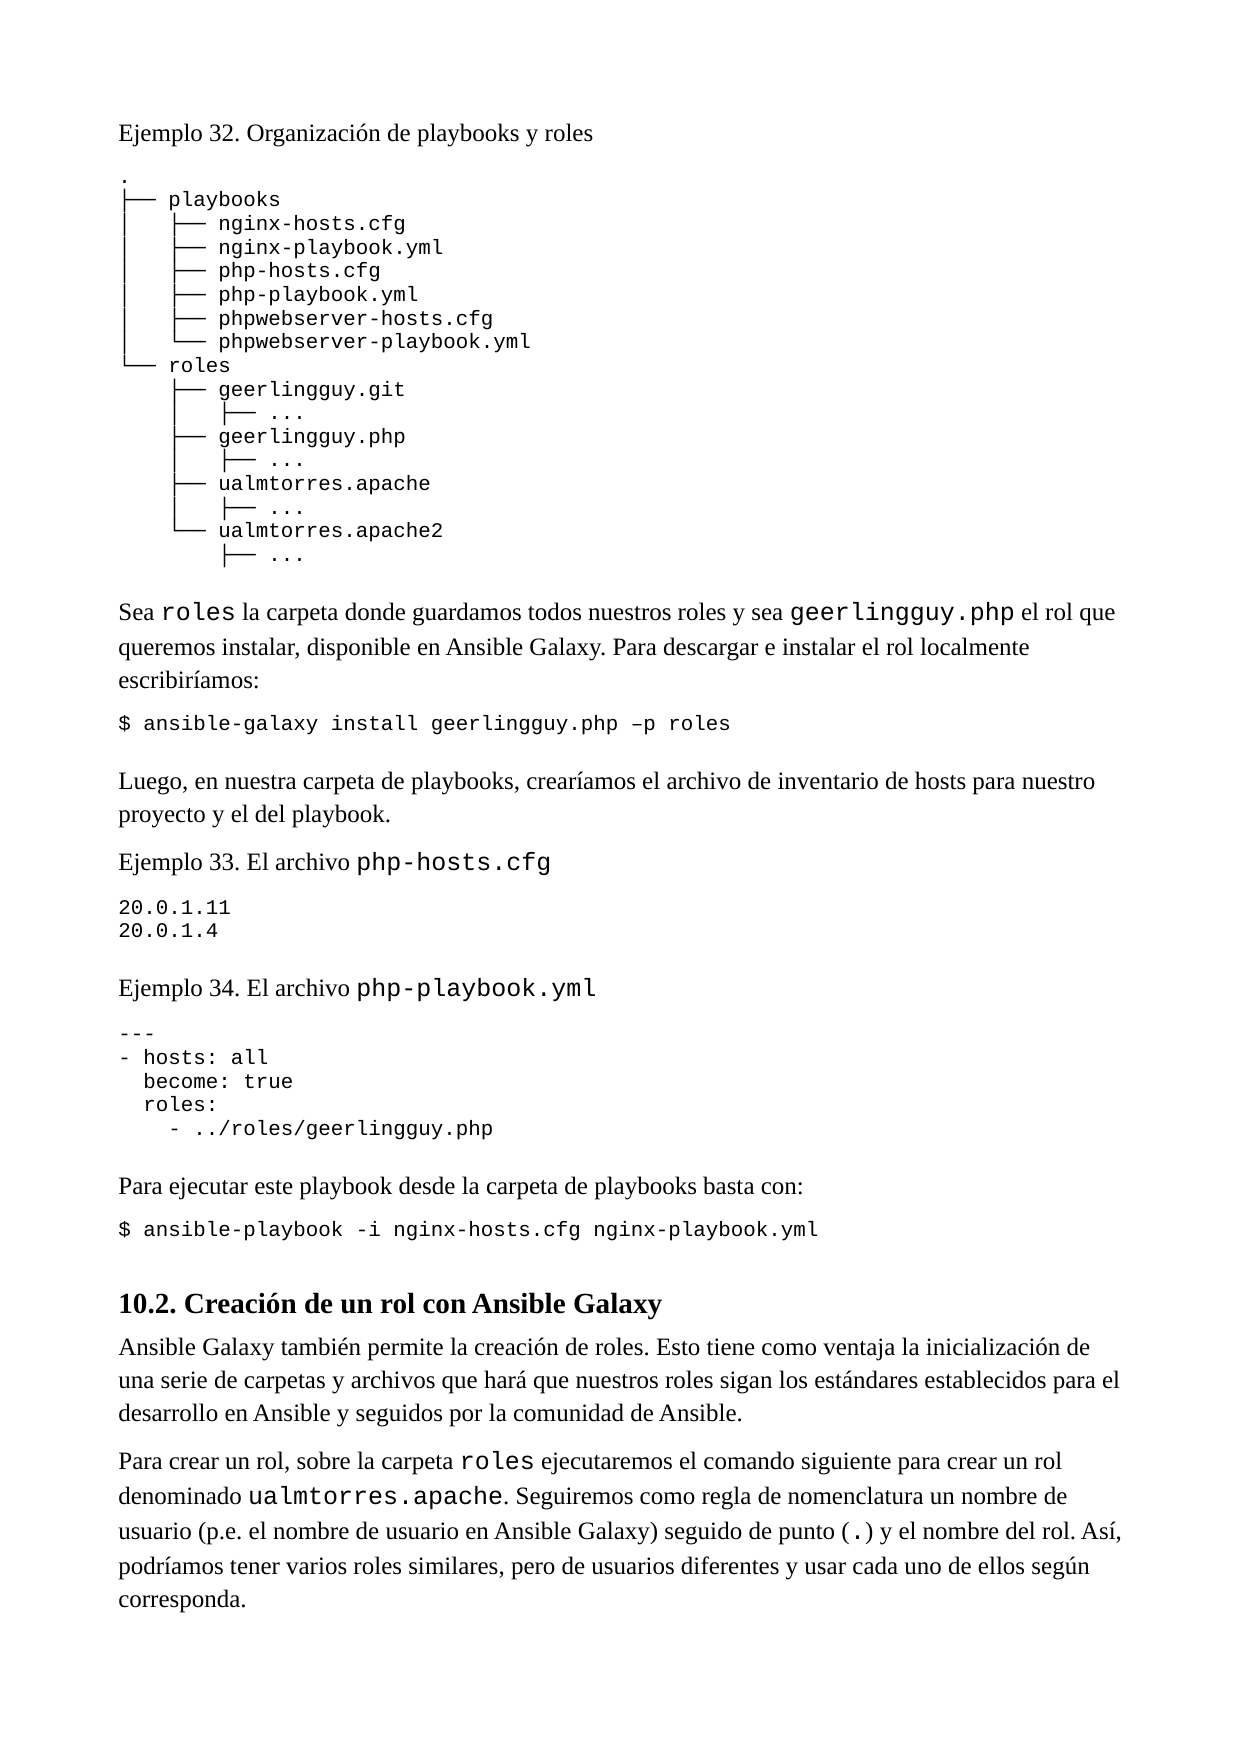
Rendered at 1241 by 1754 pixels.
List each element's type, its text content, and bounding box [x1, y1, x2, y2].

text 20.0.1.11 [118, 897, 1122, 920]
text ├── ualmtorres.apache [118, 473, 1122, 497]
subtitle 10.2. Creación de un rol con Ansible Galaxy [118, 1286, 1122, 1320]
text │ └── phpwebserver-playbook.yml [118, 331, 1122, 355]
text └── ualmtorres.apache2 [118, 520, 1122, 544]
text ├── geerlingguy.php [175, 426, 1122, 449]
text │ ├── ... [175, 497, 224, 520]
text ├── geerlingguy.php [118, 426, 174, 449]
text Para crear un rol, sobre la carpeta roles ejecutaremos el comando siguiente para crear un rol denominado ualmtorres.apache. Seguiremos como regla de nomenclatura un nombre de usuario (p.e. el nombre de usuario en Ansible Galaxy) seguido de punto (.) y el nombre del rol. Así, podríamos tener varios roles similares, pero de usuarios diferentes y usar cada uno de ellos según corresponda. [118, 1446, 1122, 1613]
text ├── playbooks [118, 189, 1122, 213]
text Para ejecutar este playbook desde la carpeta de playbooks basta con: [118, 1171, 1122, 1200]
text . [118, 166, 1122, 189]
text - ../roles/geerlingguy.php [118, 1118, 1122, 1142]
text Ejemplo 33. El archivo php-hosts.cfg [118, 847, 1122, 877]
text Ejemplo 32. Organización de playbooks y roles [118, 118, 1122, 147]
text └── roles [118, 355, 1122, 378]
text │ ├── nginx-playbook.yml [175, 237, 1122, 260]
text │ ├── ... [225, 497, 1122, 520]
text Luego, en nuestra carpeta de playbooks, crearíamos el archivo de inventario de hosts para nuestro proyecto y el del playbook. [118, 766, 1122, 828]
text ├── ... [118, 544, 1122, 568]
text ├── geerlingguy.git [118, 378, 1122, 402]
text Sea roles la carpeta donde guardamos todos nuestros roles y sea geerlingguy.php el rol que queremos instalar, disponible en Ansible Galaxy. Para descargar e instalar el rol localmente escribiríamos: [118, 597, 1122, 694]
text 20.0.1.4 [118, 920, 1122, 944]
text │ ├── phpwebserver-hosts.cfg [125, 308, 174, 331]
text Ejemplo 34. El archivo php-playbook.yml [118, 973, 1122, 1004]
text │ ├── nginx-playbook.yml [125, 237, 174, 260]
text │ ├── nginx-hosts.cfg [118, 213, 1122, 237]
text │ ├── php-playbook.yml [118, 284, 1122, 308]
text Ansible Galaxy también permite la creación de roles. Esto tiene como ventaja la inicialización de una serie de carpetas y archivos que hará que nuestros roles sigan los estándares establecidos para el desarrollo en Ansible y seguidos por la comunidad de Ansible. [118, 1332, 1122, 1427]
text $ ansible-galaxy install geerlingguy.php –p roles [118, 713, 1122, 737]
text - hosts: all [118, 1047, 1122, 1071]
text │ ├── ... [118, 497, 174, 520]
text --- [118, 1023, 1122, 1047]
text become: true [118, 1071, 1122, 1094]
text │ ├── ... [118, 449, 1122, 473]
text │ ├── php-hosts.cfg [118, 260, 1122, 284]
text │ ├── ... [118, 402, 1122, 426]
text $ ansible-playbook -i nginx-hosts.cfg nginx-playbook.yml [118, 1219, 1122, 1242]
text │ ├── phpwebserver-hosts.cfg [175, 308, 1122, 331]
text roles: [118, 1094, 1122, 1118]
